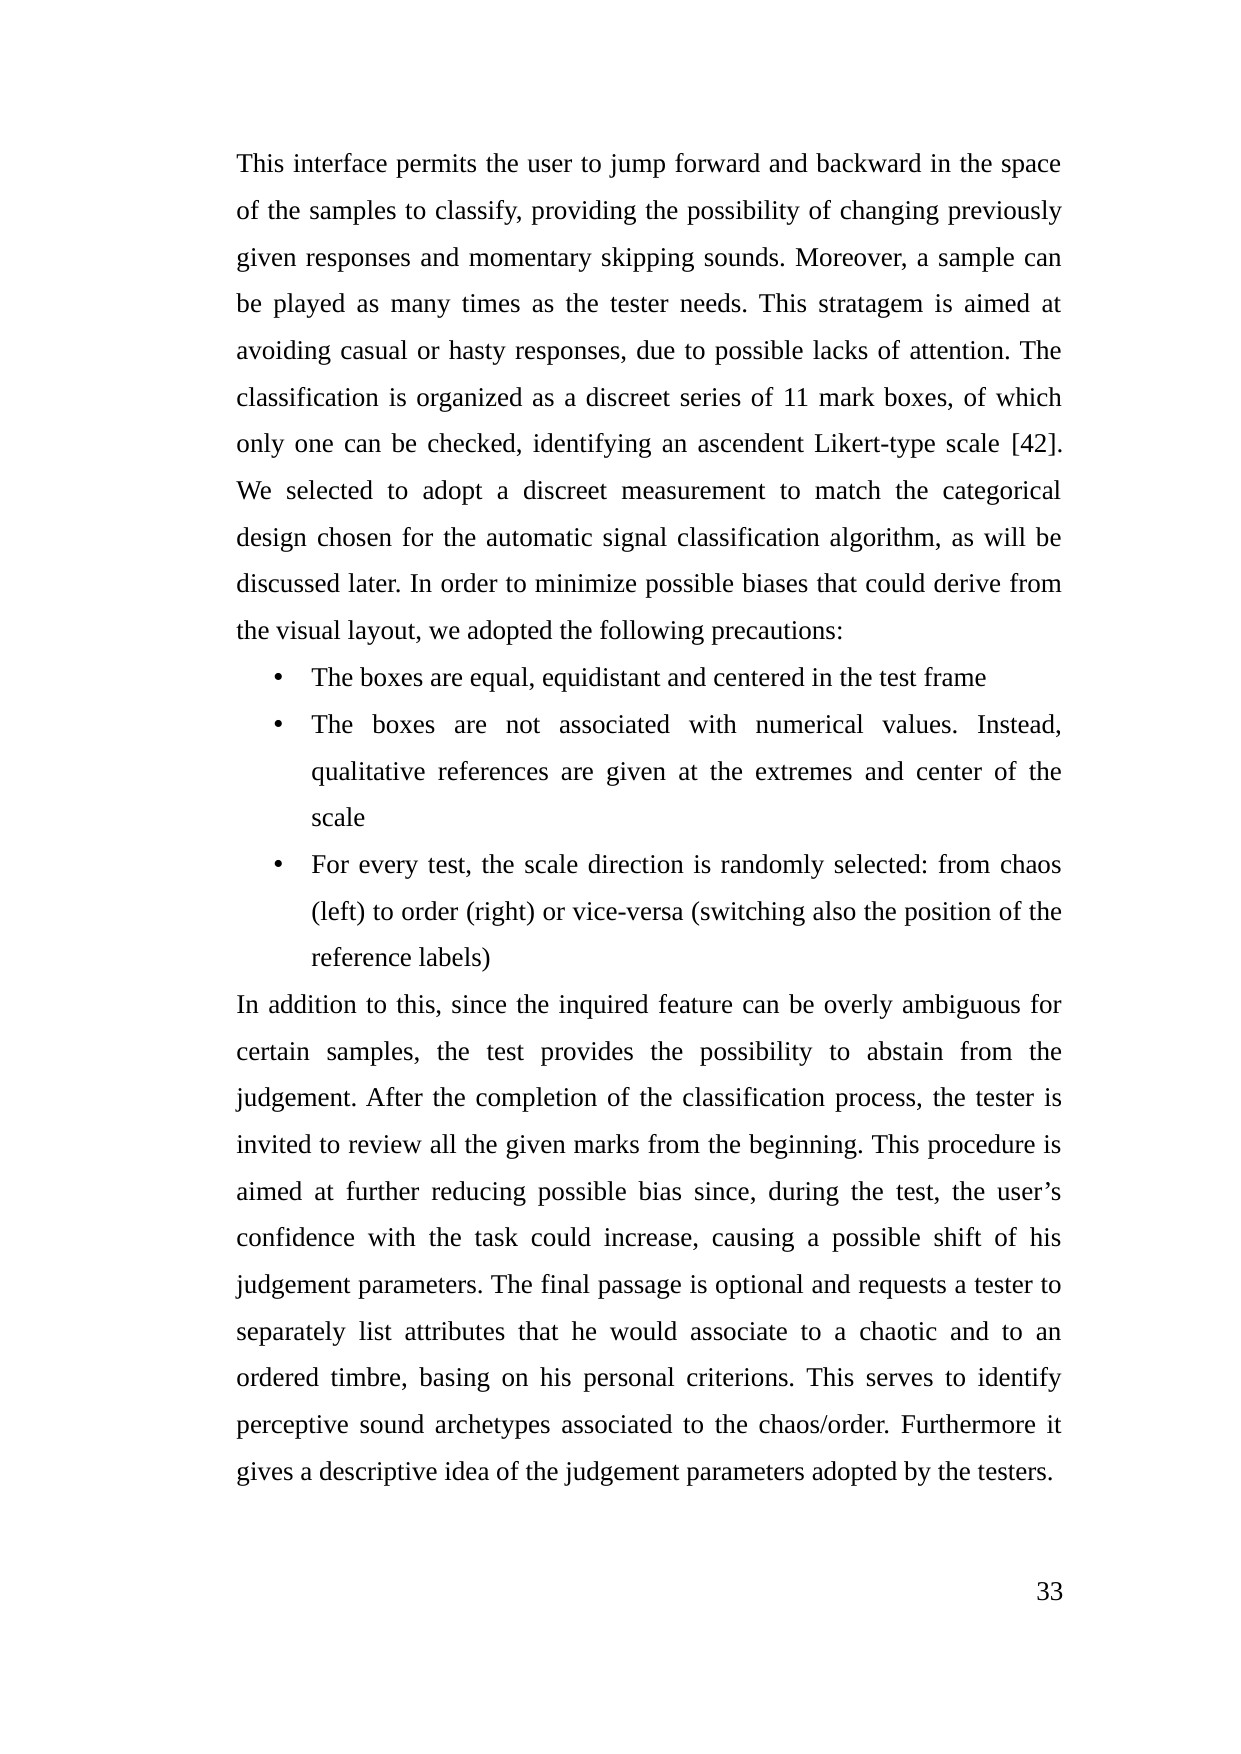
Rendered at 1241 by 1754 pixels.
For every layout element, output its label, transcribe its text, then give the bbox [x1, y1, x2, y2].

list The boxes are equal, equidistant and centered in the test frame [274, 661, 1063, 692]
text In addition to this, since the inquired feature can be overly ambiguous for certain samples, the test provides the possibility to abstain from the judgement. After the completion of the classification process, the tester is invited to review all the given marks from the beginning. This procedure is aimed at further reducing possible bias since, during the test, the user’s confidence with the task could increase, causing a possible shift of his judgement parameters. The final passage is optional and requests a tester to separately list attributes that he would associate to a chaotic and to an ordered timbre, basing on his personal criterions. This serves to identify perceptive sound archetypes associated to the chaos/order. Furthermore it gives a descriptive idea of the judgement parameters adopted by the testers. [236, 988, 1063, 1486]
list The boxes are not associated with numerical values. Instead, qualitative references are given at the extremes and center of the scale [274, 708, 1063, 832]
text This interface permits the user to jump forward and backward in the space of the samples to classify, providing the possibility of changing previously given responses and momentary skipping sounds. Moreover, a sample can be played as many times as the tester needs. This stratagem is aimed at avoiding casual or hasty responses, due to possible lacks of attention. The classification is organized as a discreet series of 11 mark boxes, of which only one can be checked, identifying an ascendent Likert-type scale [42]. We selected to adopt a discreet measurement to match the categorical design chosen for the automatic signal classification algorithm, as will be discussed later. In order to minimize possible biases that could derive from the visual layout, we adopted the following precautions: [236, 148, 1063, 645]
list For every test, the scale direction is randomly selected: from chaos (left) to order (right) or vice-versa (switching also the position of the reference labels) [274, 848, 1063, 972]
